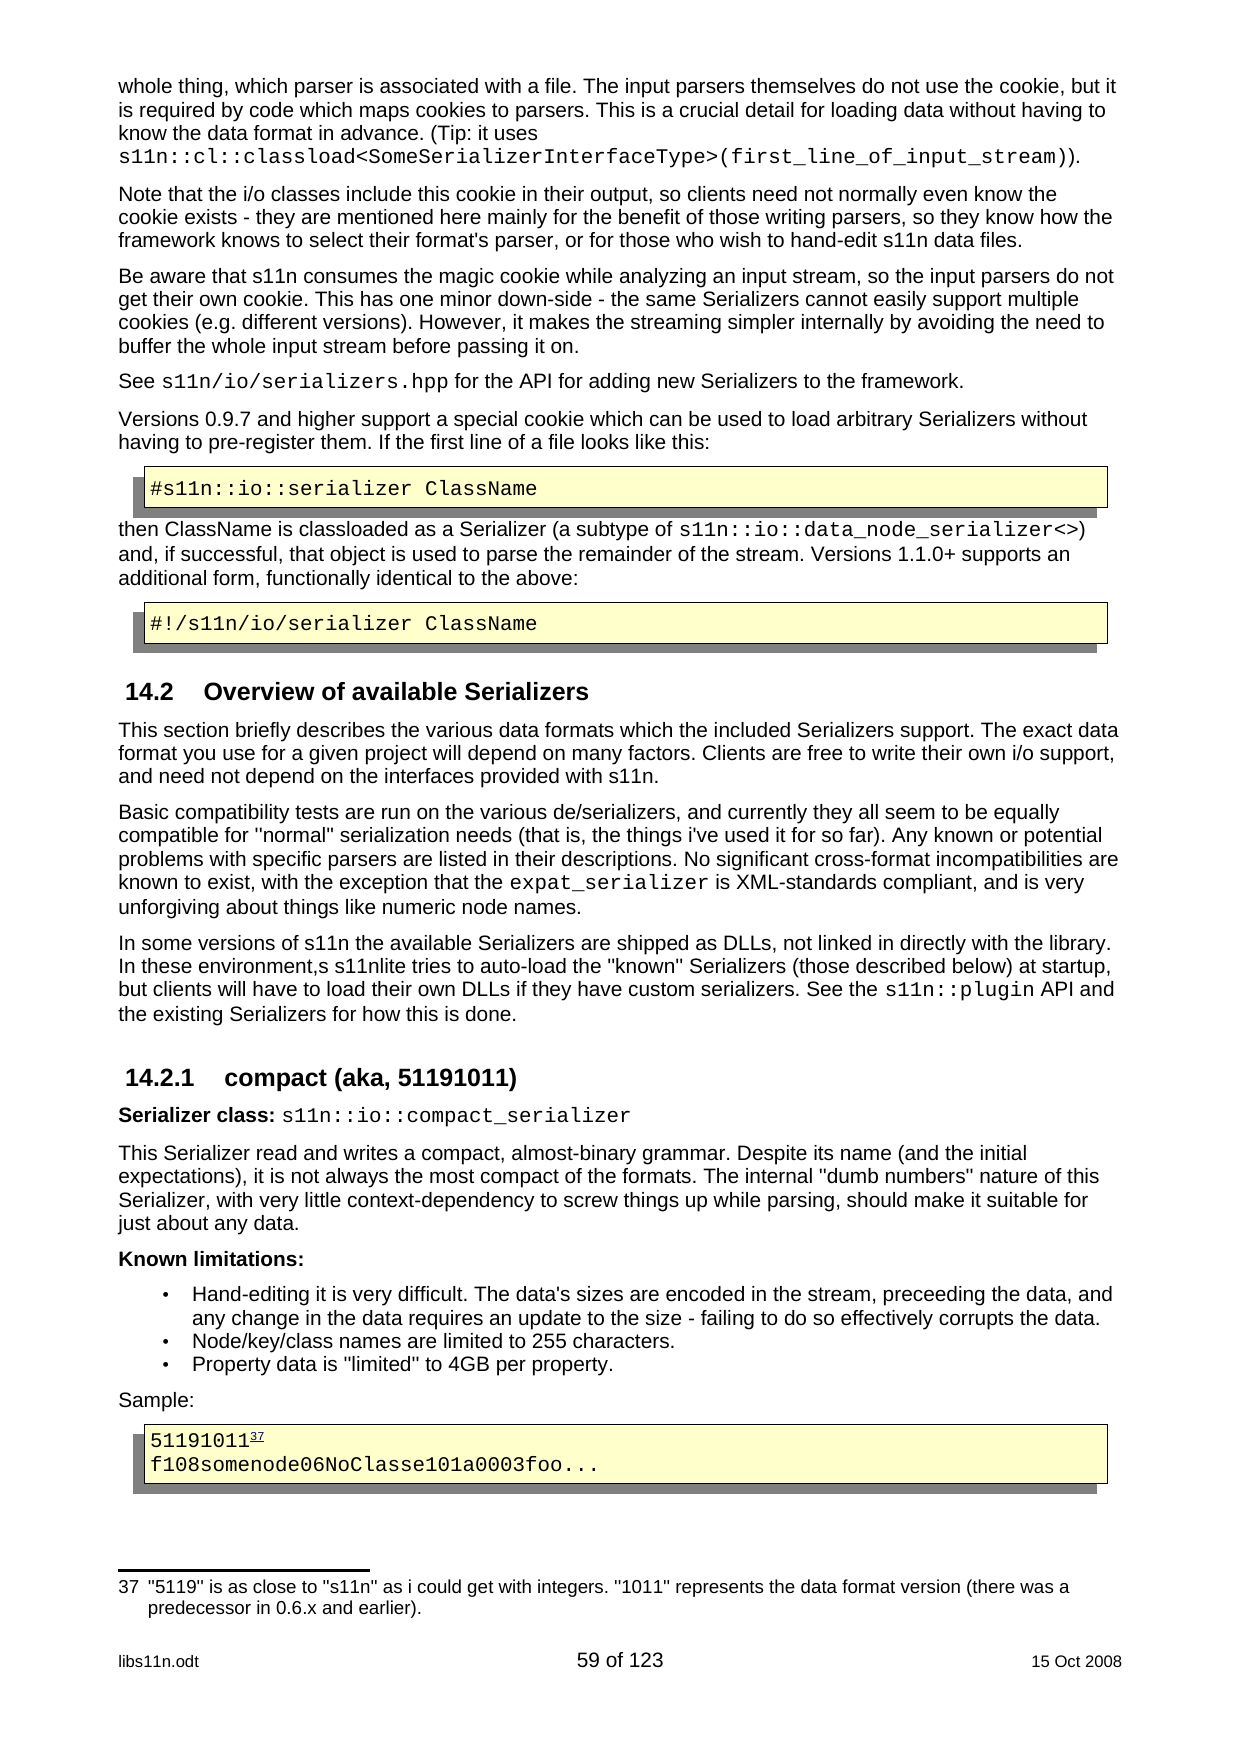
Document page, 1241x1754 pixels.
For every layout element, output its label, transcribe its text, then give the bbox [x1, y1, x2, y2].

subtitle compact (aka, 51191011) [118, 1064, 1122, 1092]
text This section briefly describes the various data formats which the included Serializers support. The exact data format you use for a given project will depend on many factors. Clients are free to write their own i/o support, and need not depend on the interfaces provided with s11n. [118, 719, 1122, 788]
text Sample: [118, 1388, 1122, 1411]
text 51191011 [145, 1425, 1107, 1448]
text Note that the i/o classes include this cookie in their output, so clients need not normally even know the cookie exists - they are mentioned here mainly for the benefit of those writing parsers, so they know how the framework knows to select their format's parser, or for those who wish to hand-edit s11n data files. [118, 182, 1122, 252]
text then ClassName is classloaded as a Serializer (a subtype of s11n::io::data_node_serializer<>) and, if successful, that object is used to parse the remainder of the stream. Versions 1.1.0+ supports an additional form, functionally identical to the above: [118, 518, 1122, 589]
text ''5119'' is as close to ''s11n'' as i could get with integers. ''1011'' represents the data format version (there was a predecessor in 0.6.x and earlier). [118, 1577, 1122, 1618]
text Basic compatibility tests are run on the various de/serializers, and currently they all seem to be equally compatible for ''normal'' serialization needs (that is, the things i've used it for so far). Any known or potential problems with specific parsers are listed in their descriptions. No significant cross-format incompatibilities are known to exist, with the exception that the expat_serializer is XML-standards compliant, and is very unforgiving about things like numeric node names. [118, 801, 1122, 919]
subtitle Overview of available Serializers [118, 678, 1122, 706]
text #!/s11n/io/serializer ClassName [145, 603, 1107, 643]
list Hand-editing it is very difficult. The data's sizes are encoded in the stream, preceeding the data, and any change in the data requires an update to the size - failing to do so effectively corrupts the data. [162, 1283, 1122, 1329]
text In some versions of s11n the available Serializers are shipped as DLLs, not linked in directly with the library. In these environment,s s11nlite tries to auto-load the ''known'' Serializers (those described below) at startup, but clients will have to load their own DLLs if they have custom serializers. See the s11n::plugin API and the existing Serializers for how this is done. [118, 931, 1122, 1026]
text Be aware that s11n consumes the magic cookie while analyzing an input stream, so the input parsers do not get their own cookie. This has one minor down-side - the same Serializers cannot easily support multiple cookies (e.g. different versions). However, it makes the streaming simpler internally by avoiding the need to buffer the whole input stream before passing it on. [118, 264, 1122, 357]
text Versions 0.9.7 and higher support a special cookie which can be used to load arbitrary Serializers without having to pre-register them. If the first line of a file looks like this: [118, 407, 1122, 454]
text This Serializer read and writes a compact, almost-binary grammar. Despite its name (and the initial expectations), it is not always the most compact of the formats. The internal ''dumb numbers'' nature of this Serializer, with very little context-dependency to screw things up while parsing, should make it suitable for just about any data. [118, 1142, 1122, 1234]
text Known limitations: [118, 1247, 1122, 1270]
text f108somenode06NoClasse101a0003foo... [145, 1448, 1107, 1483]
text #s11n::io::serializer ClassName [145, 467, 1107, 507]
list Node/key/class names are limited to 255 characters. [162, 1329, 1122, 1352]
text See s11n/io/serializers.hpp for the API for adding new Serializers to the framework. [118, 370, 1122, 395]
text whole thing, which parser is associated with a file. The input parsers themselves do not use the cookie, but it is required by code which maps cookies to parsers. This is a crucial detail for loading data without having to know the data format in advance. (Tip: it uses s11n::cl::classload<SomeSerializerInterfaceType>(first_line_of_input_stream)). [118, 75, 1122, 170]
list Property data is ''limited'' to 4GB per property. [162, 1352, 1122, 1376]
text Serializer class: s11n::io::compact_serializer [118, 1104, 1122, 1129]
